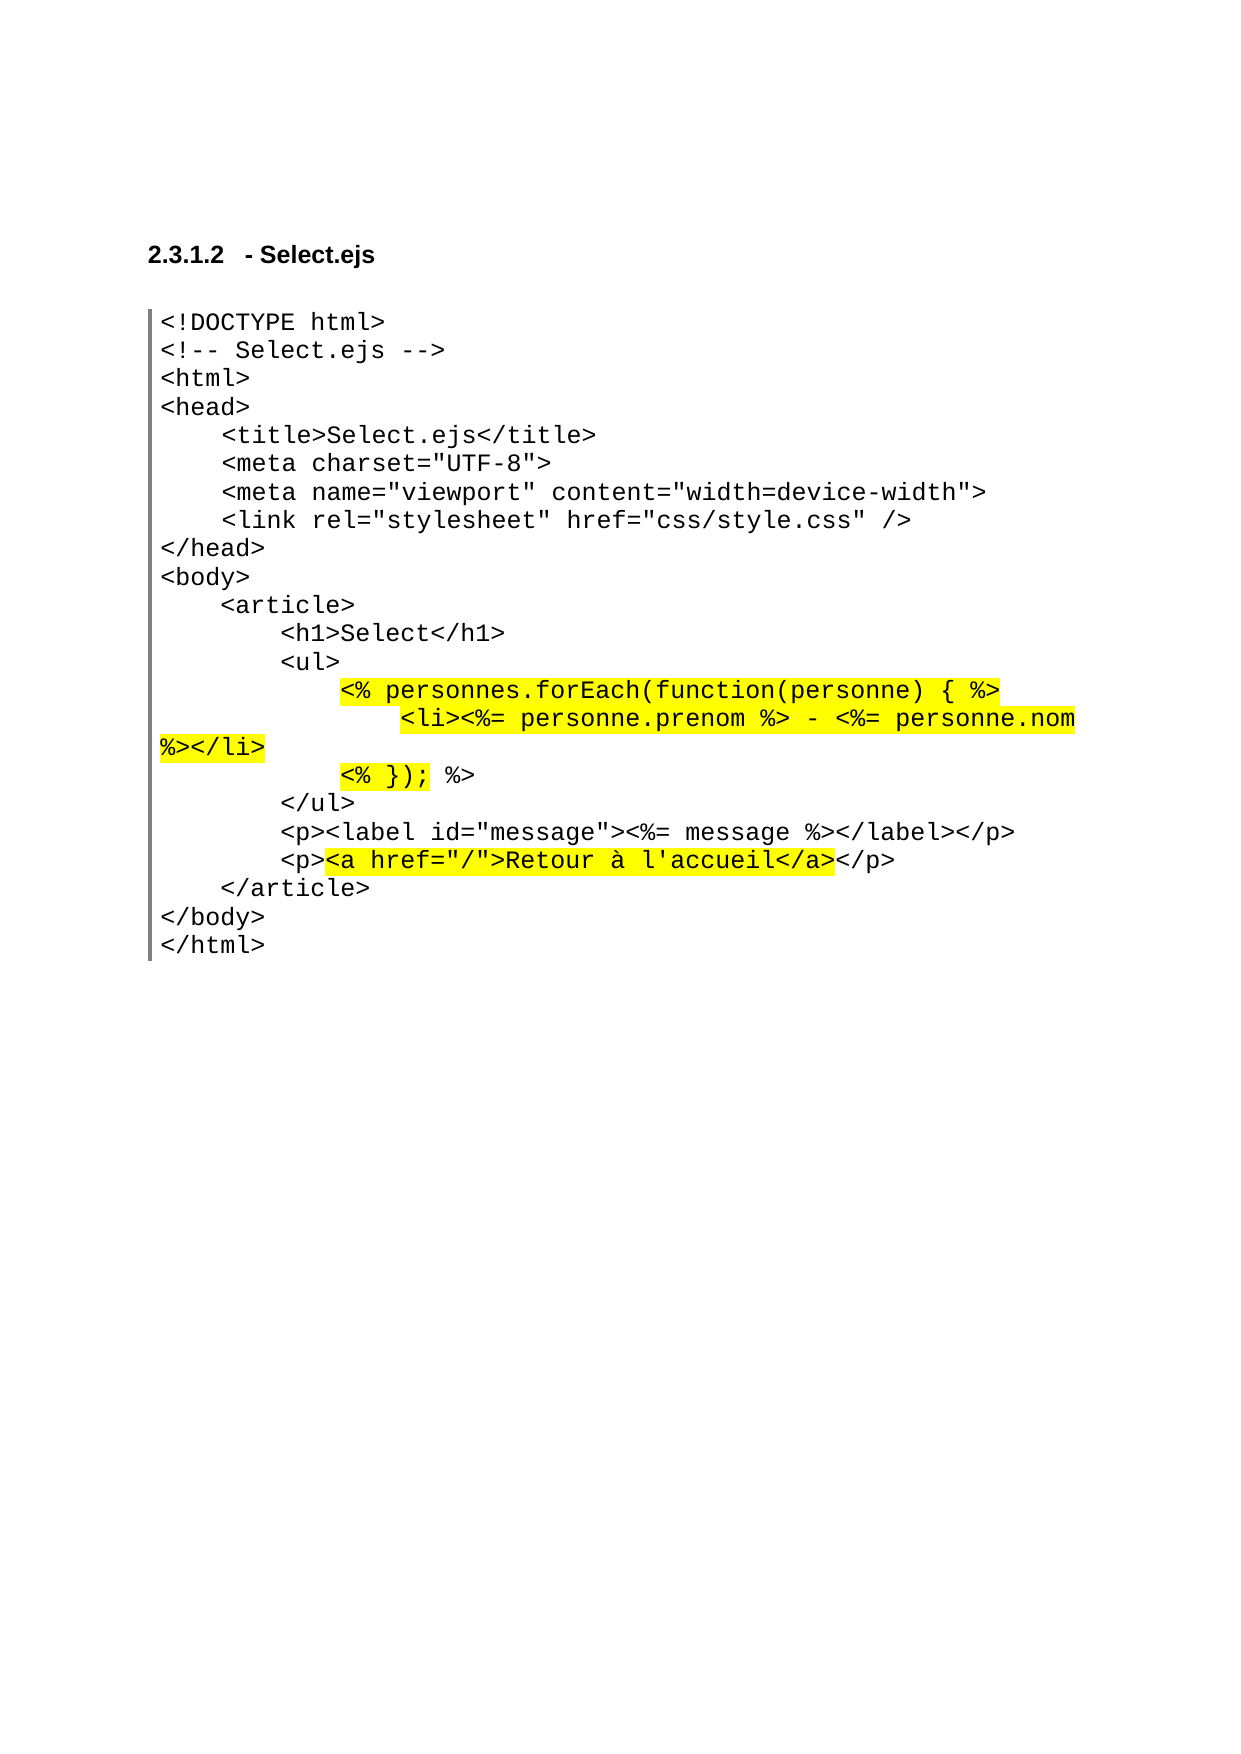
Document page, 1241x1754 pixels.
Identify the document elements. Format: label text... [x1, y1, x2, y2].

subtitle - Select.ejs [148, 240, 1092, 269]
text <!DOCTYPE html> <!-- Select.ejs --> <html> <head> <title>Select.ejs</title> <meta charset="UTF-8"> <meta name="viewport" content="width=device-width"> <link rel="stylesheet" href="css/style.css" /> </head> <body> <article> <h1>Select</h1> <ul> <% personnes.forEach(function(personne) { %> <li><%= personne.prenom %> - <%= personne.nom %></li> <% }); %> </ul> <p><label id="message"><%= message %></label></p> <p><a href="/">Retour à l'accueil</a></p> </article> </body> </html> [152, 309, 1092, 961]
